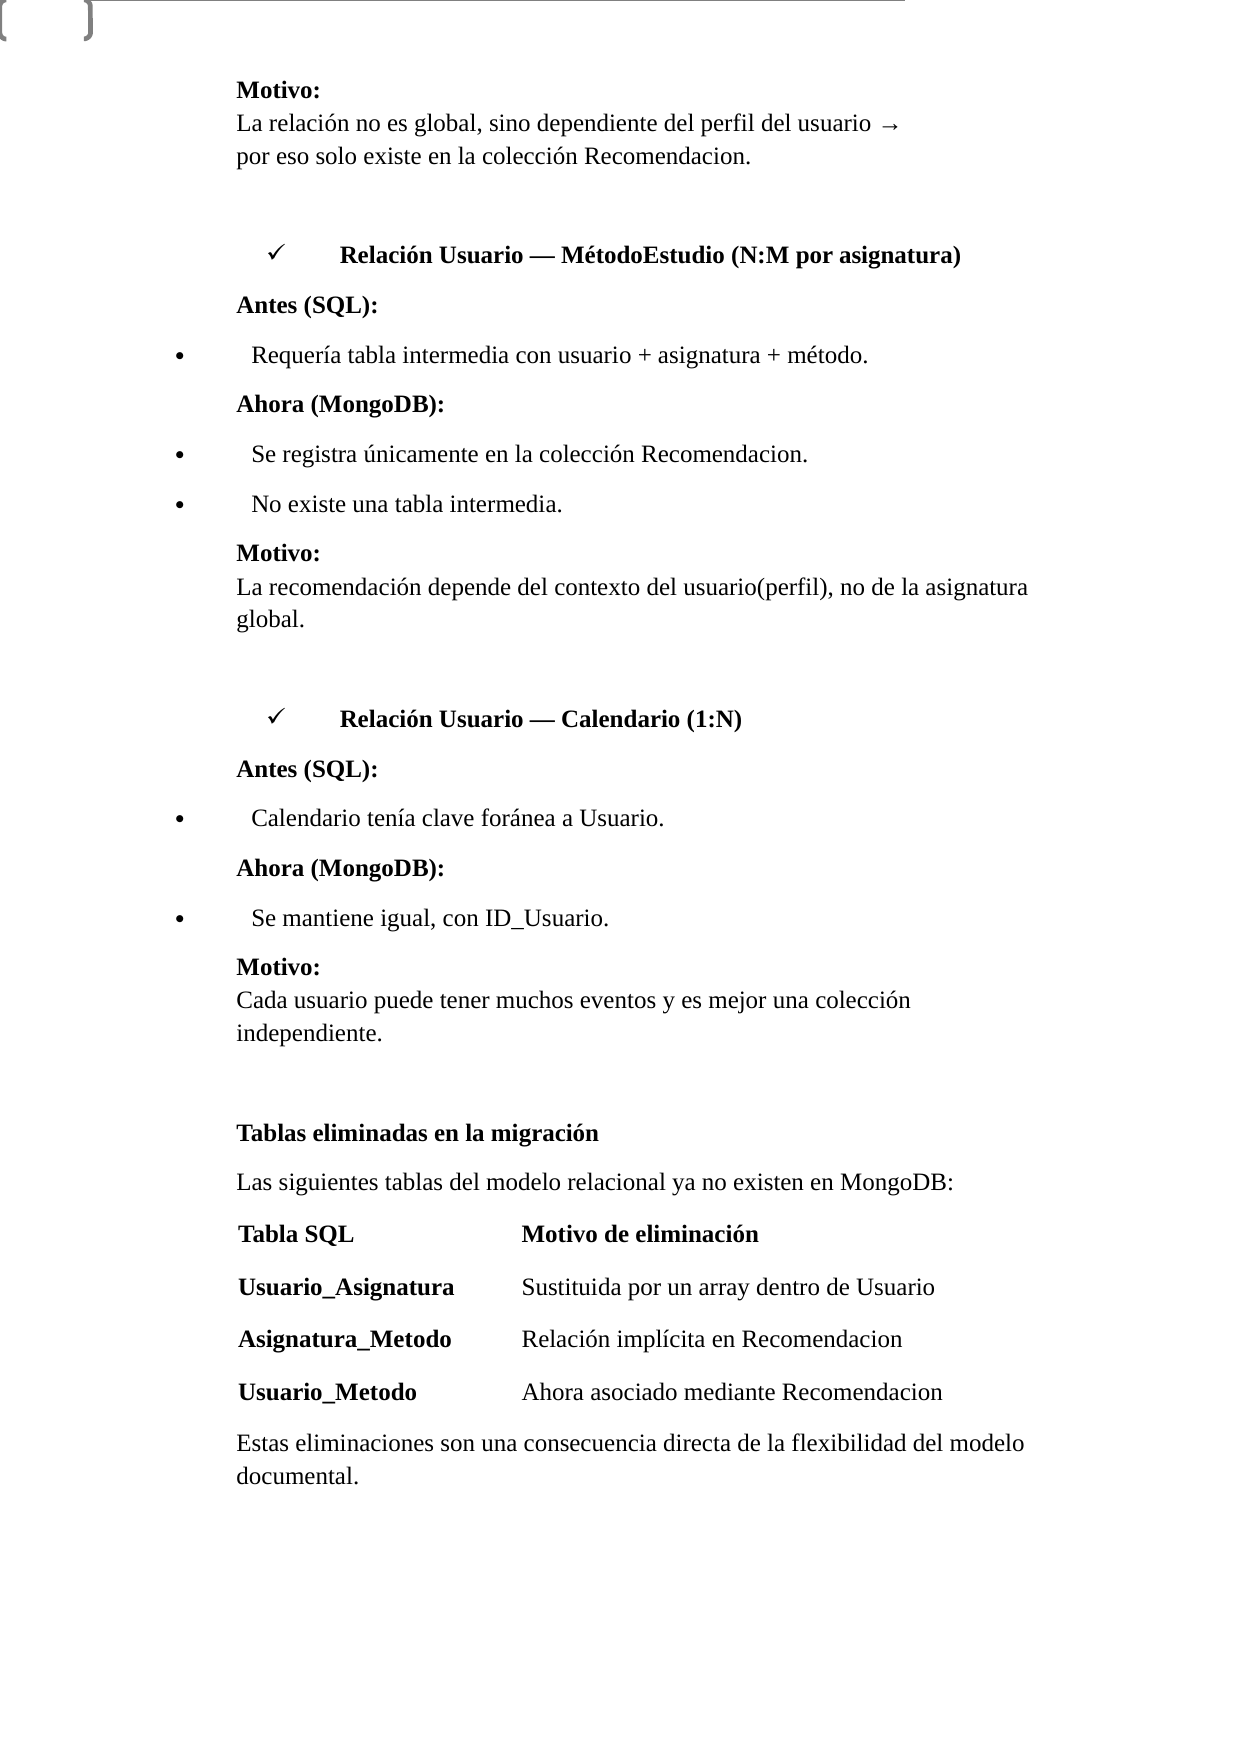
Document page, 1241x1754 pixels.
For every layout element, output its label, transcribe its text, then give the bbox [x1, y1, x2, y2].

list Se registra únicamente en la colección Recomendacion. [176, 439, 1063, 468]
table_cell Sustituida por un array dentro de Usuario [461, 1270, 949, 1323]
table_cell Relación implícita en Recomendacion [461, 1323, 949, 1376]
list Calendario tenía clave foránea a Usuario. [176, 803, 1063, 832]
text Tablas eliminadas en la migración [236, 1118, 1063, 1147]
text Estas eliminaciones son una consecuencia directa de la flexibilidad del modelo documental. [236, 1428, 1063, 1490]
list Relación Usuario — MétodoEstudio (N:M por asignatura) [266, 240, 1063, 269]
list Requería tabla intermedia con usuario + asignatura + método. [176, 340, 1063, 368]
table_header Tabla SQL [177, 1217, 461, 1270]
table_cell Asignatura_Metodo [177, 1323, 461, 1376]
list No existe una tabla intermedia. [176, 489, 1063, 518]
text Motivo: La recomendación depende del contexto del usuario(perfil), no de la asignatura global. [236, 538, 1063, 633]
table_cell Ahora asociado mediante Recomendacion [461, 1376, 949, 1428]
list Se mantiene igual, con ID_Usuario. [176, 903, 1063, 931]
text Las siguientes tablas del modelo relacional ya no existen en MongoDB: [236, 1167, 1063, 1196]
text Antes (SQL): [236, 290, 1063, 319]
table_cell Usuario_Metodo [177, 1376, 461, 1428]
text Motivo: Cada usuario puede tener muchos eventos y es mejor una colección independiente. [236, 952, 1063, 1047]
text Antes (SQL): [236, 754, 1063, 782]
text Ahora (MongoDB): [236, 853, 1063, 882]
text Motivo: La relación no es global, sino dependiente del perfil del usuario → por eso solo existe en la colección Recomendacion. [236, 75, 1063, 170]
text Ahora (MongoDB): [236, 389, 1063, 418]
table_cell Usuario_Asignatura [177, 1270, 461, 1323]
list Relación Usuario — Calendario (1:N) [266, 704, 1063, 733]
table_header Motivo de eliminación [461, 1217, 949, 1270]
